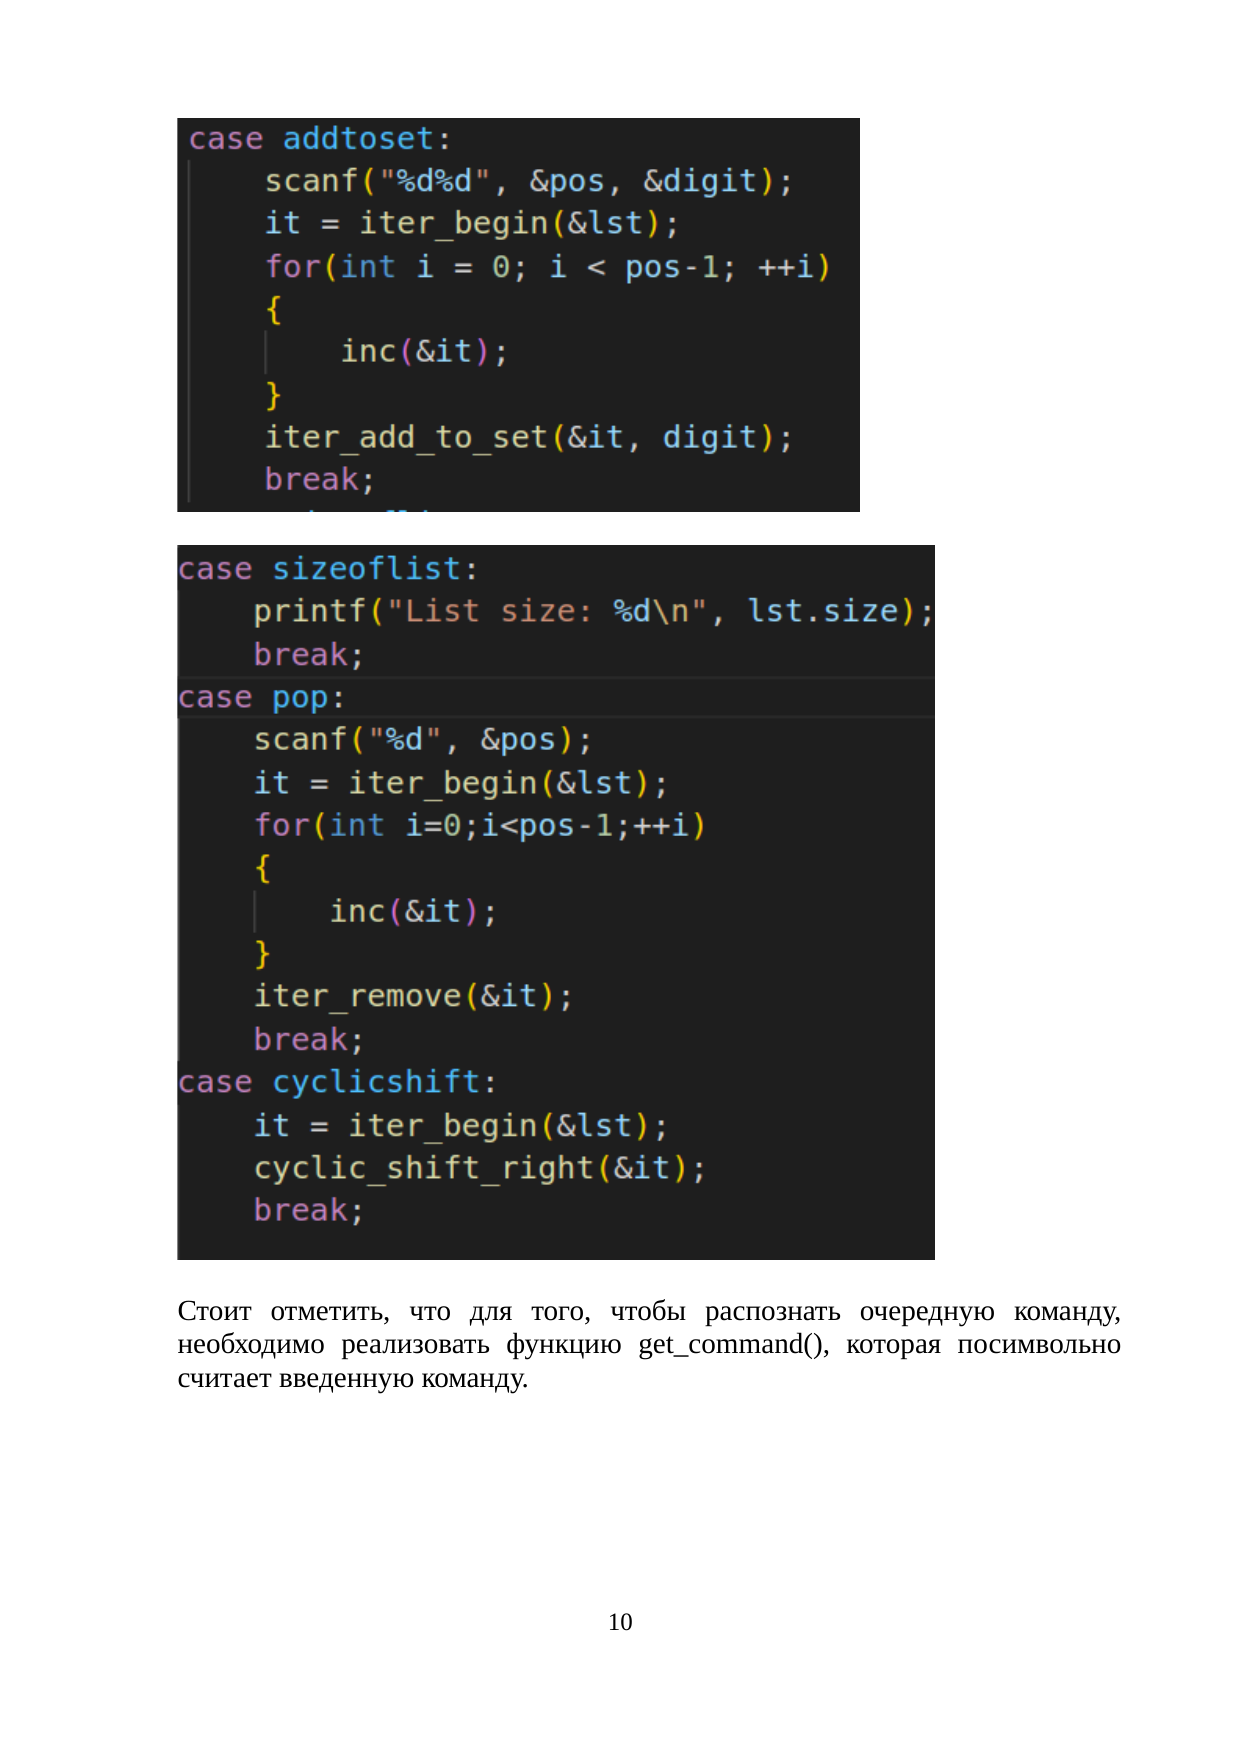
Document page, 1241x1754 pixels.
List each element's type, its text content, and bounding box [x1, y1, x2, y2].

picture [177, 118, 860, 512]
text Стоит отметить, что для того, чтобы распознать очередную команду, необходимо реализовать функцию get_command(), которая посимвольно считает введенную команду. [177, 1293, 1122, 1394]
picture [177, 545, 935, 1260]
